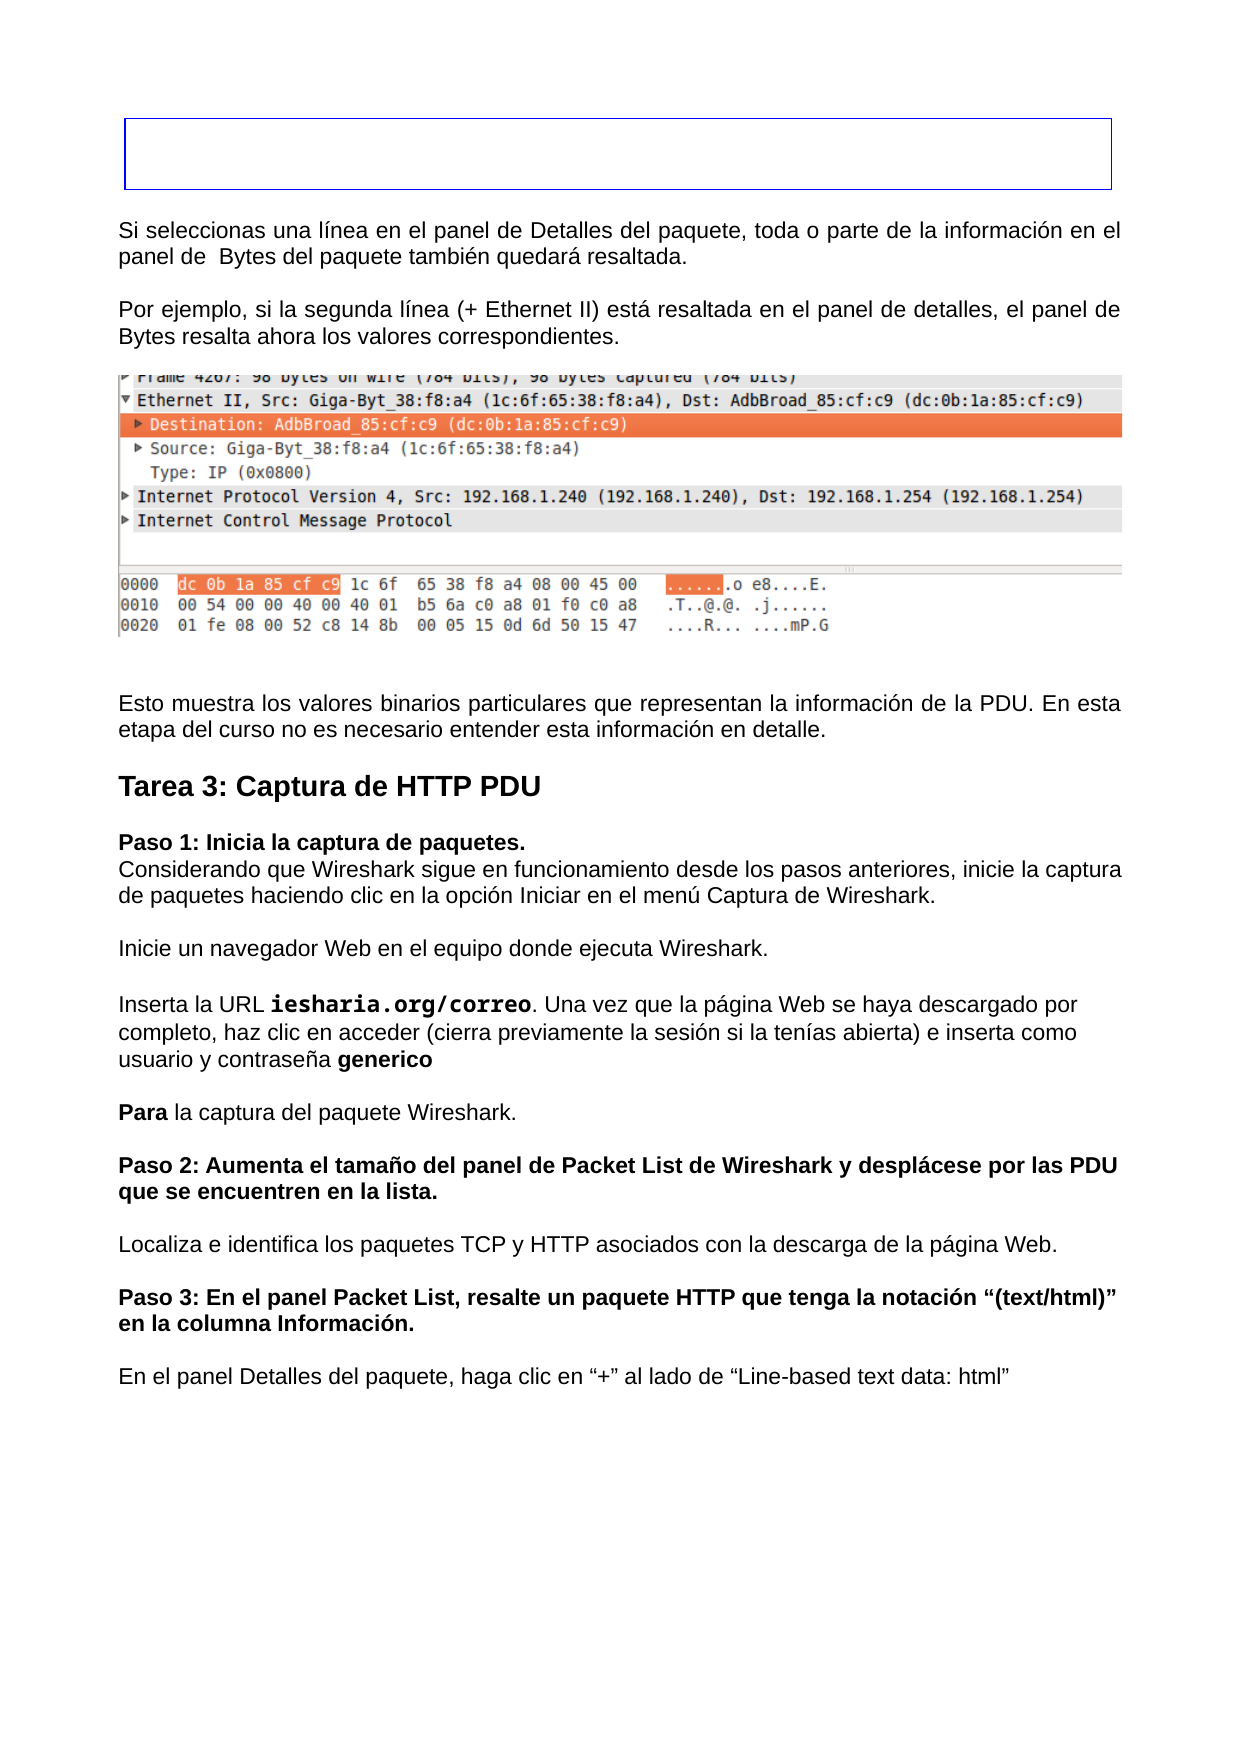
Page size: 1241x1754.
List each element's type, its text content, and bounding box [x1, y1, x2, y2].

text Paso 3: En el panel Packet List, resalte un paquete HTTP que tenga la notación “(text/html)” en la columna Información. [118, 1284, 1122, 1337]
text Tarea 3: Captura de HTTP PDU [118, 769, 1122, 802]
text Localiza e identifica los paquetes TCP y HTTP asociados con la descarga de la página Web. [118, 1231, 1122, 1257]
picture [118, 375, 1123, 637]
text En el panel Detalles del paquete, haga clic en “+” al lado de “Line-based text data: html” [118, 1363, 1122, 1390]
text Para la captura del paquete Wireshark. [118, 1098, 1122, 1125]
text Inserta la URL iesharia.org/correo. Una vez que la página Web se haya descargado por completo, haz clic en acceder (cierra previamente la sesión si la tenías abierta) e inserta como usuario y contraseña generico [118, 988, 1122, 1072]
text Por ejemplo, si la segunda línea (+ Ethernet II) está resaltada en el panel de detalles, el panel de Bytes resalta ahora los valores correspondientes. [118, 296, 1122, 349]
text Paso 2: Aumenta el tamaño del panel de Packet List de Wireshark y desplácese por las PDU que se encuentren en la lista. [118, 1152, 1122, 1204]
text Considerando que Wireshark sigue en funcionamiento desde los pasos anteriores, inicie la captura de paquetes haciendo clic en la opción Iniciar en el menú Captura de Wireshark. [118, 856, 1122, 908]
text Paso 1: Inicia la captura de paquetes. [118, 829, 1122, 856]
text Inicie un navegador Web en el equipo donde ejecuta Wireshark. [118, 935, 1122, 961]
table_header [126, 119, 1111, 189]
text Esto muestra los valores binarios particulares que representan la información de la PDU. En esta etapa del curso no es necesario entender esta información en detalle. [118, 689, 1122, 742]
text Si seleccionas una línea en el panel de Detalles del paquete, toda o parte de la información en el panel de Bytes del paquete también quedará resaltada. [118, 217, 1122, 270]
